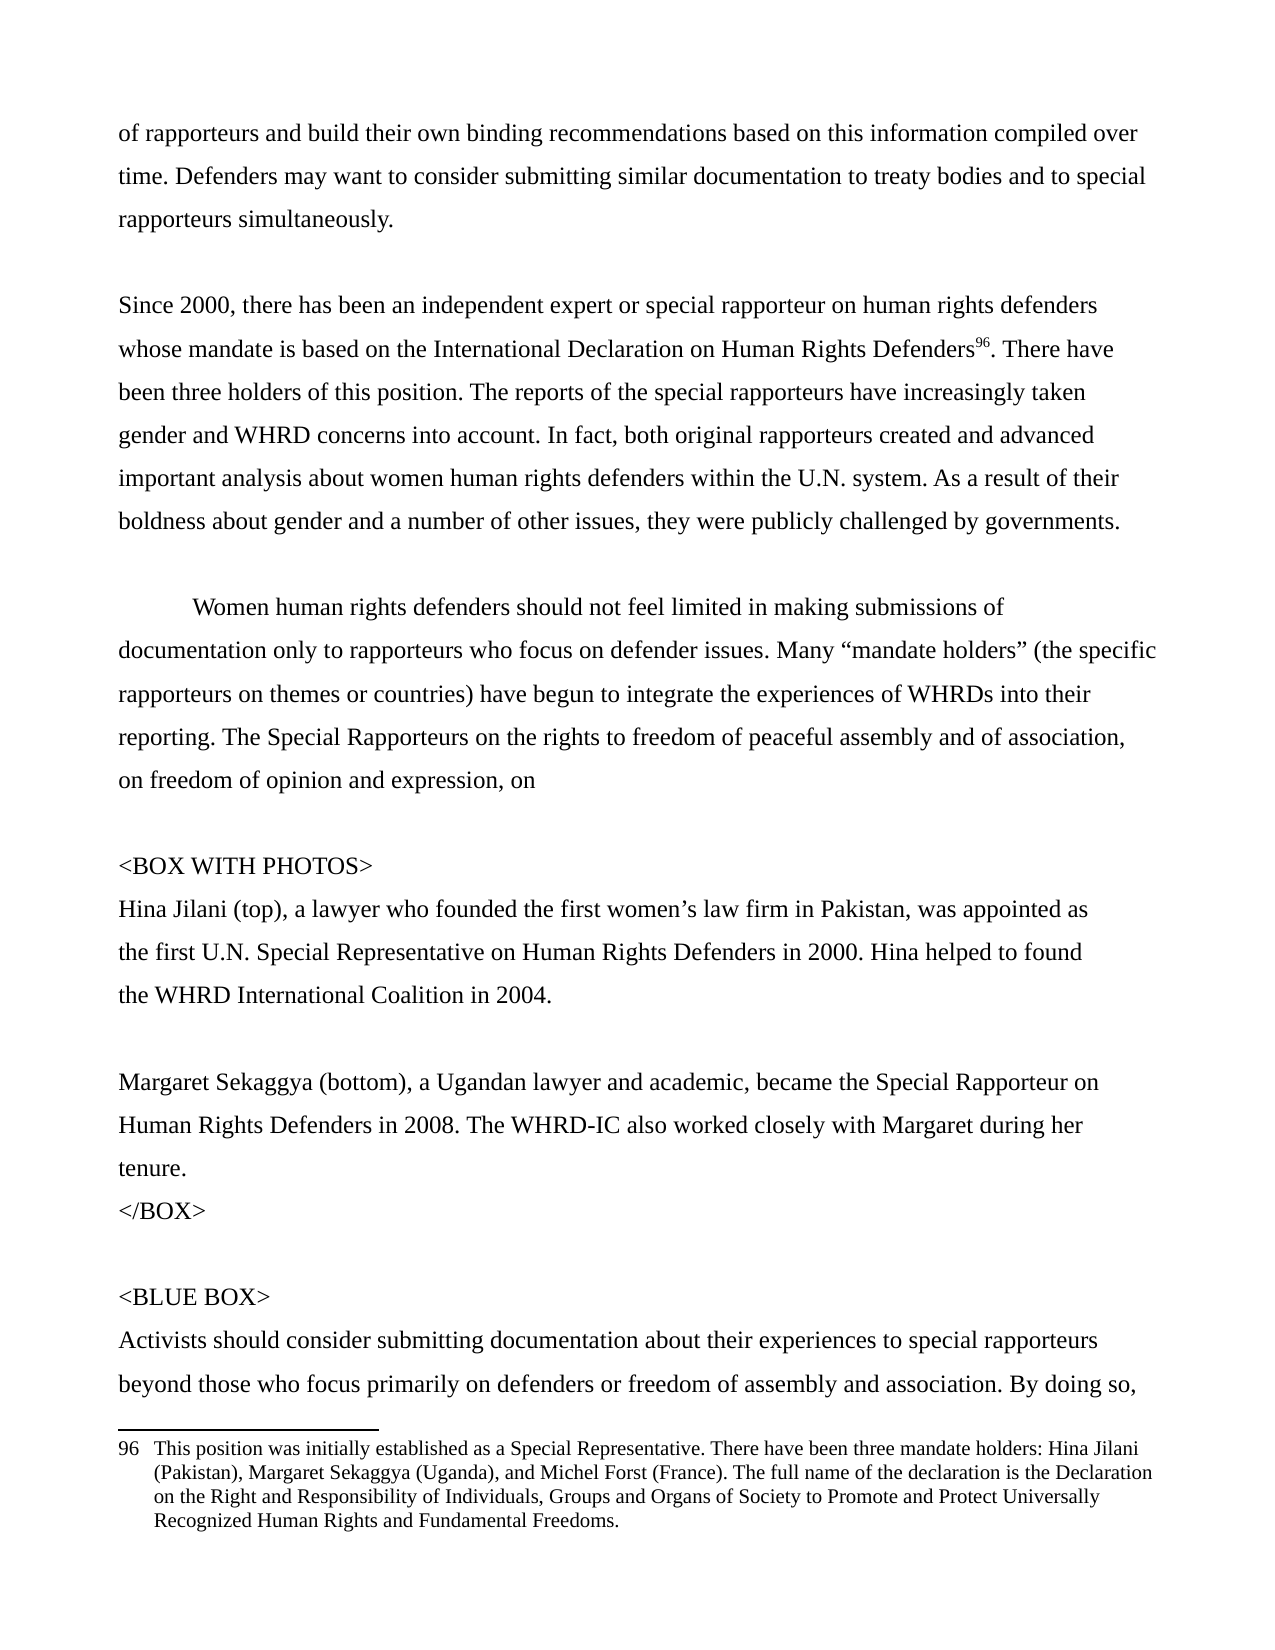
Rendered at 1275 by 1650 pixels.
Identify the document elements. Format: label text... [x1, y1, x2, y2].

text Women human rights defenders should not feel limited in making submissions of documentation only to rapporteurs who focus on defender issues. Many “mandate holders” (the specific rapporteurs on themes or countries) have begun to integrate the experiences of WHRDs into their reporting. The Special Rapporteurs on the rights to freedom of peaceful assembly and of association, on freedom of opinion and expression, on [118, 592, 1157, 794]
text Human Rights Defenders in 2008. The WHRD-IC also worked closely with Margaret during her [118, 1110, 1157, 1139]
text </BOX> [118, 1196, 1157, 1225]
text rapporteurs simultaneously. [118, 204, 1157, 233]
text tenure. [118, 1153, 1157, 1182]
text Hina Jilani (top), a lawyer who founded the first women’s law firm in Pakistan, was appointed as [118, 894, 1157, 923]
text <BLUE BOX> [118, 1282, 1157, 1311]
text the first U.N. Special Representative on Human Rights Defenders in 2000. Hina helped to found [118, 937, 1157, 966]
text the WHRD International Coalition in 2004. [118, 981, 1157, 1009]
text of rapporteurs and build their own binding recommendations based on this information compiled over time. Defenders may want to consider submitting similar documentation to treaty bodies and to special [118, 118, 1157, 190]
text Activists should consider submitting documentation about their experiences to special rapporteurs beyond those who focus primarily on defenders or freedom of assembly and association. By doing so, [118, 1326, 1157, 1397]
text <BOX WITH PHOTOS> [118, 851, 1157, 880]
text Since 2000, there has been an independent expert or special rapporteur on human rights defenders whose mandate is based on the International Declaration on Human Rights Defenders. There have been three holders of this position. The reports of the special rapporteurs have increasingly taken gender and WHRD concerns into account. In fact, both original rapporteurs created and advanced important analysis about women human rights defenders within the U.N. system. As a result of their boldness about gender and a number of other issues, they were publicly challenged by governments. [118, 291, 1157, 535]
text This position was initially established as a Special Representative. There have been three mandate holders: Hina Jilani (Pakistan), Margaret Sekaggya (Uganda), and Michel Forst (France). The full name of the declaration is the Declaration on the Right and Responsibility of Individuals, Groups and Organs of Society to Promote and Protect Universally Recognized Human Rights and Fundamental Freedoms. [118, 1436, 1157, 1532]
text Margaret Sekaggya (bottom), a Ugandan lawyer and academic, became the Special Rapporteur on [118, 1067, 1157, 1096]
